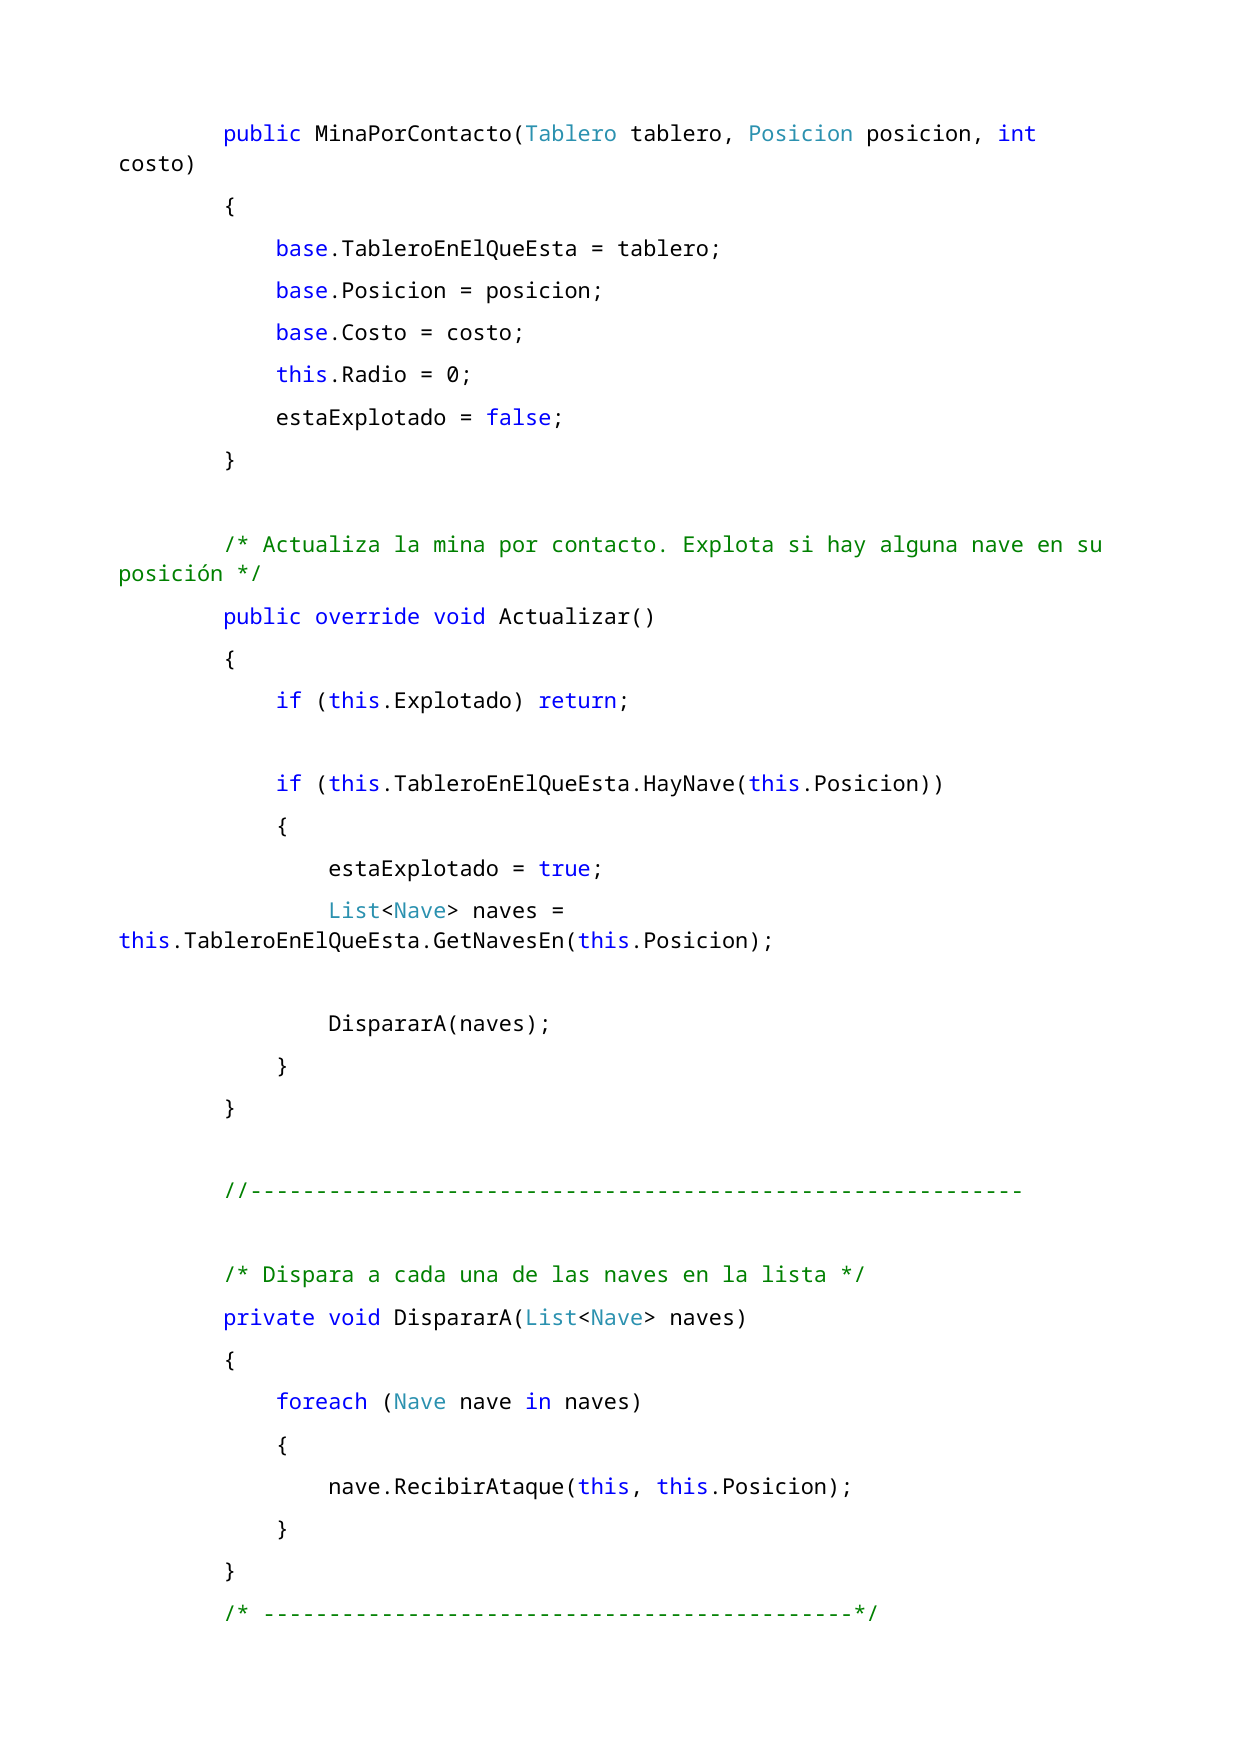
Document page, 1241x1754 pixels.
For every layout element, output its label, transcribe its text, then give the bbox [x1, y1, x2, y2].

text /* Actualiza la mina por contacto. Explota si hay alguna nave en su posición */ [118, 528, 1122, 588]
text List<Nave> naves = this.TableroEnElQueEsta.GetNavesEn(this.Posicion); [118, 895, 1122, 954]
text } [118, 444, 1122, 474]
text nave.RecibirAtaque(this, this.Posicion); [118, 1471, 1122, 1501]
text public override void Actualizar() [118, 601, 1122, 630]
text { [118, 810, 1122, 840]
text base.TableroEnElQueEsta = tablero; [118, 232, 1122, 262]
text if (this.Explotado) return; [118, 685, 1122, 715]
text public MinaPorContacto(Tablero tablero, Posicion posicion, int costo) [118, 118, 1122, 178]
text foreach (Nave nave in naves) [118, 1386, 1122, 1416]
text } [118, 1556, 1122, 1585]
text { [118, 190, 1122, 220]
text base.Costo = costo; [118, 317, 1122, 347]
text base.Posicion = posicion; [118, 275, 1122, 304]
text /* Dispara a cada una de las naves en la lista */ [118, 1259, 1122, 1289]
text /* ---------------------------------------------*/ [118, 1598, 1122, 1628]
text { [118, 1429, 1122, 1458]
text { [118, 1344, 1122, 1374]
text { [118, 643, 1122, 673]
text if (this.TableroEnElQueEsta.HayNave(this.Posicion)) [118, 768, 1122, 798]
text } [118, 1092, 1122, 1122]
text private void DispararA(List<Nave> naves) [118, 1302, 1122, 1332]
text } [118, 1513, 1122, 1543]
text estaExplotado = true; [118, 853, 1122, 882]
text DispararA(naves); [118, 1007, 1122, 1037]
text estaExplotado = false; [118, 402, 1122, 431]
text //----------------------------------------------------------- [118, 1175, 1122, 1205]
text } [118, 1050, 1122, 1079]
text this.Radio = 0; [118, 359, 1122, 389]
